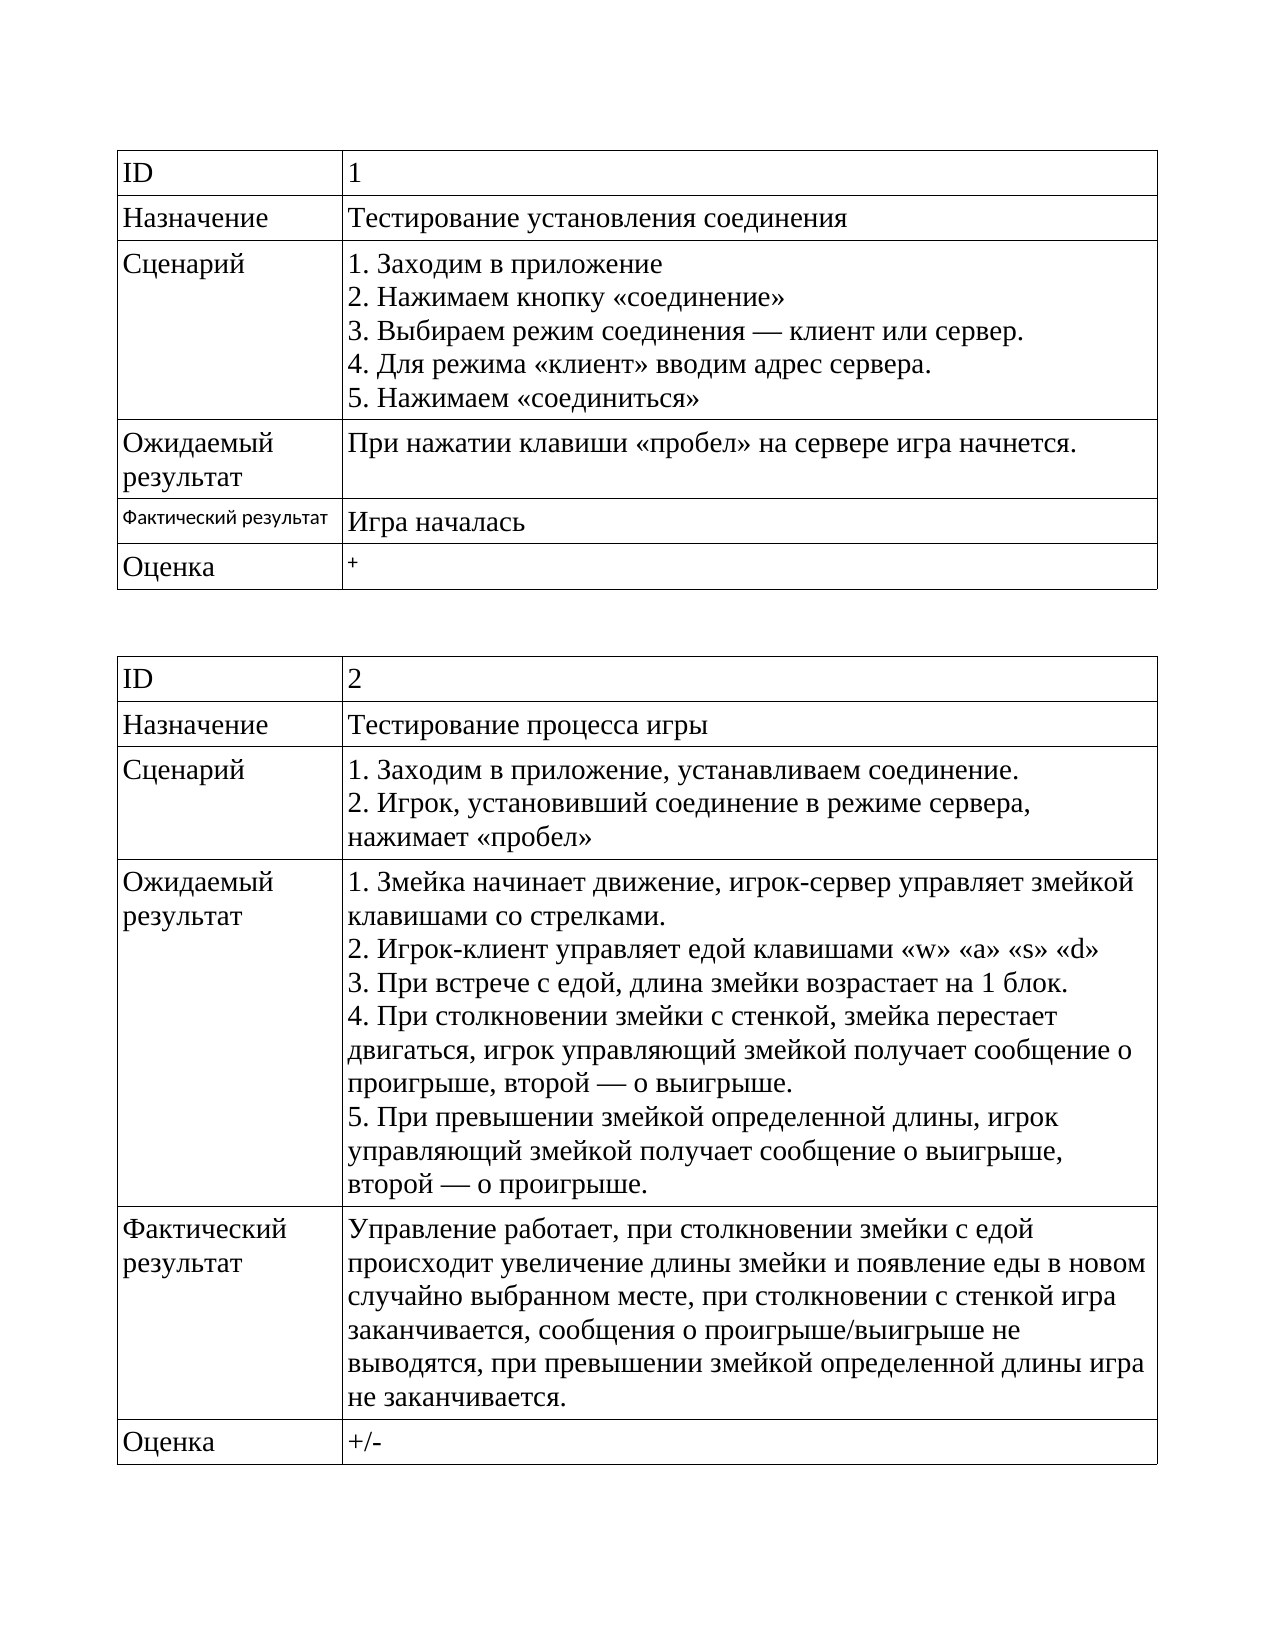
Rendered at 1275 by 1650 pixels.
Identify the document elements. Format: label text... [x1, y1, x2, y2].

table_cell + [343, 544, 1157, 588]
table_cell 1. Заходим в приложение 2. Нажимаем кнопку «соединение» 3. Выбираем режим соединения — клиент или сервер. 4. Для режима «клиент» вводим адрес сервера. 5. Нажимаем «соединиться» [343, 241, 1157, 419]
table_cell Назначение [118, 196, 342, 240]
table_header ID [118, 151, 342, 195]
table_cell Управление работает, при столкновении змейки с едой происходит увеличение длины змейки и появление еды в новом случайно выбранном месте, при столкновении с стенкой игра заканчивается, сообщения о проигрыше/выигрыше не выводятся, при превышении змейкой определенной длины игра не заканчивается. [343, 1207, 1157, 1418]
table_cell Ожидаемый результат [118, 420, 342, 498]
table_header 2 [343, 657, 1157, 701]
table_cell Фактический результат [118, 1207, 342, 1418]
table_cell Сценарий [118, 241, 342, 419]
table_cell Оценка [118, 544, 342, 588]
table_cell Фактический результат [118, 499, 342, 543]
table_header 1 [343, 151, 1157, 195]
table_cell Назначение [118, 702, 342, 746]
table_header ID [118, 657, 342, 701]
table_cell Тестирование установления соединения [343, 196, 1157, 240]
table_cell Оценка [118, 1420, 342, 1464]
table_cell +/- [343, 1420, 1157, 1464]
table_cell Ожидаемый результат [118, 860, 342, 1206]
table_cell Сценарий [118, 747, 342, 858]
table_cell 1. Заходим в приложение, устанавливаем соединение. 2. Игрок, установивший соединение в режиме сервера, нажимает «пробел» [343, 747, 1157, 858]
table_cell 1. Змейка начинает движение, игрок-сервер управляет змейкой клавишами со стрелками. 2. Игрок-клиент управляет едой клавишами «w» «a» «s» «d» 3. При встрече с едой, длина змейки возрастает на 1 блок. 4. При столкновении змейки с стенкой, змейка перестает двигаться, игрок управляющий змейкой получает сообщение о проигрыше, второй — о выигрыше. 5. При превышении змейкой определенной длины, игрок управляющий змейкой получает сообщение о выигрыше, второй — о проигрыше. [343, 860, 1157, 1206]
table_cell При нажатии клавиши «пробел» на сервере игра начнется. [343, 420, 1157, 498]
table_cell Игра началась [343, 499, 1157, 543]
table_cell Тестирование процесса игры [343, 702, 1157, 746]
